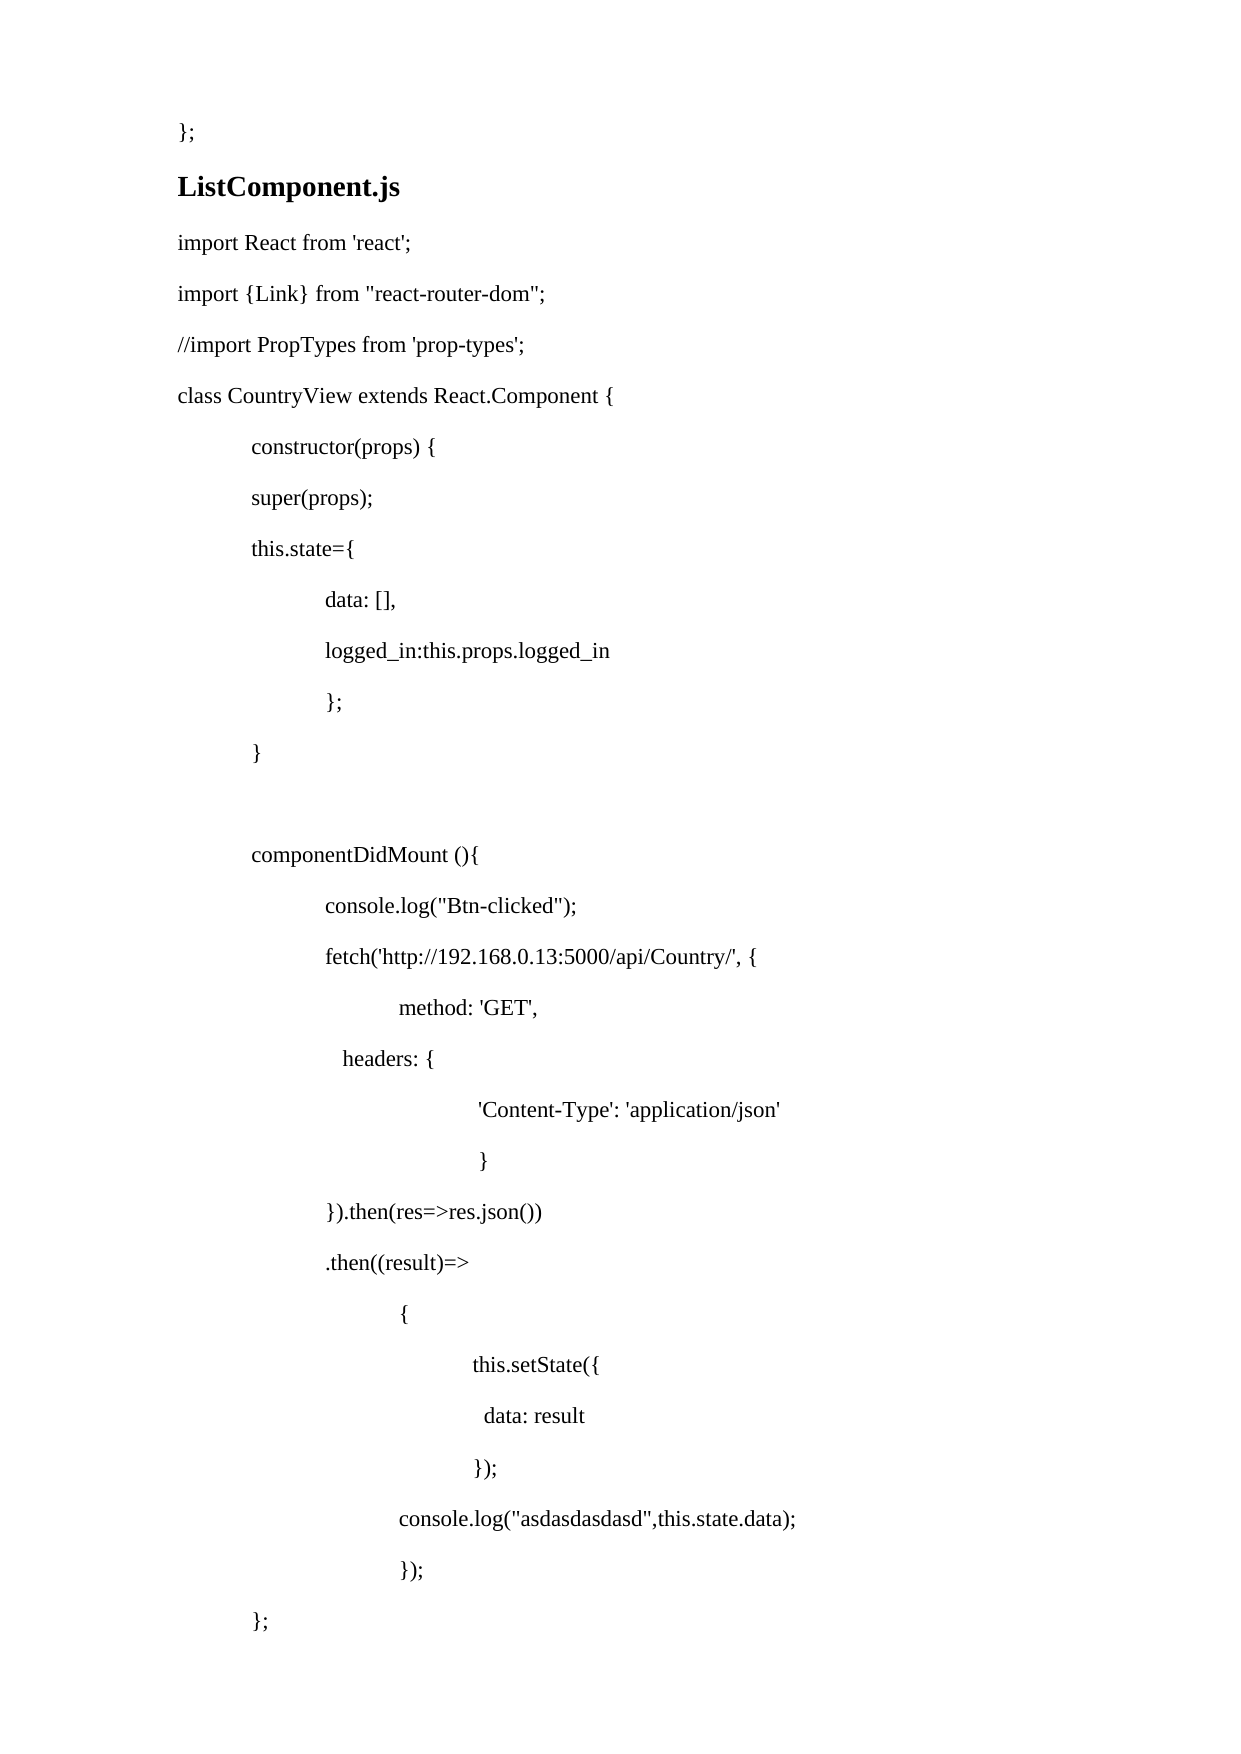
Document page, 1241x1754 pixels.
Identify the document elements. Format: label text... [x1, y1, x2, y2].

text //import PropTypes from 'prop-types'; [177, 331, 1152, 357]
text class CountryView extends React.Component { [177, 382, 1152, 408]
text constructor(props) { [177, 433, 1152, 459]
text import {Link} from "react-router-dom"; [177, 279, 1152, 306]
text logged_in:this.props.logged_in [177, 637, 1152, 663]
text super(props); [177, 484, 1152, 510]
text }; [177, 688, 1152, 714]
text { [177, 1300, 1152, 1327]
text ListComponent.js [177, 169, 1152, 203]
text .then((result)=> [177, 1249, 1152, 1276]
text componentDidMount (){ [177, 841, 1152, 867]
text import React from 'react'; [177, 228, 1152, 255]
text data: result [177, 1402, 1152, 1429]
text } [177, 1147, 1152, 1174]
text method: 'GET', [177, 994, 1152, 1021]
text data: [], [177, 586, 1152, 612]
text }; [177, 118, 1152, 144]
text console.log("asdasdasdasd",this.state.data); [177, 1504, 1152, 1531]
text this.setState({ [177, 1351, 1152, 1378]
text headers: { [177, 1045, 1152, 1072]
text this.state={ [177, 535, 1152, 561]
text }; [177, 1607, 1152, 1633]
text }); [177, 1453, 1152, 1480]
text console.log("Btn-clicked"); [177, 892, 1152, 918]
text } [177, 739, 1152, 765]
text 'Content-Type': 'application/json' [177, 1096, 1152, 1123]
text }).then(res=>res.json()) [177, 1198, 1152, 1225]
text fetch('http://192.168.0.13:5000/api/Country/', { [177, 943, 1152, 969]
text }); [177, 1556, 1152, 1582]
